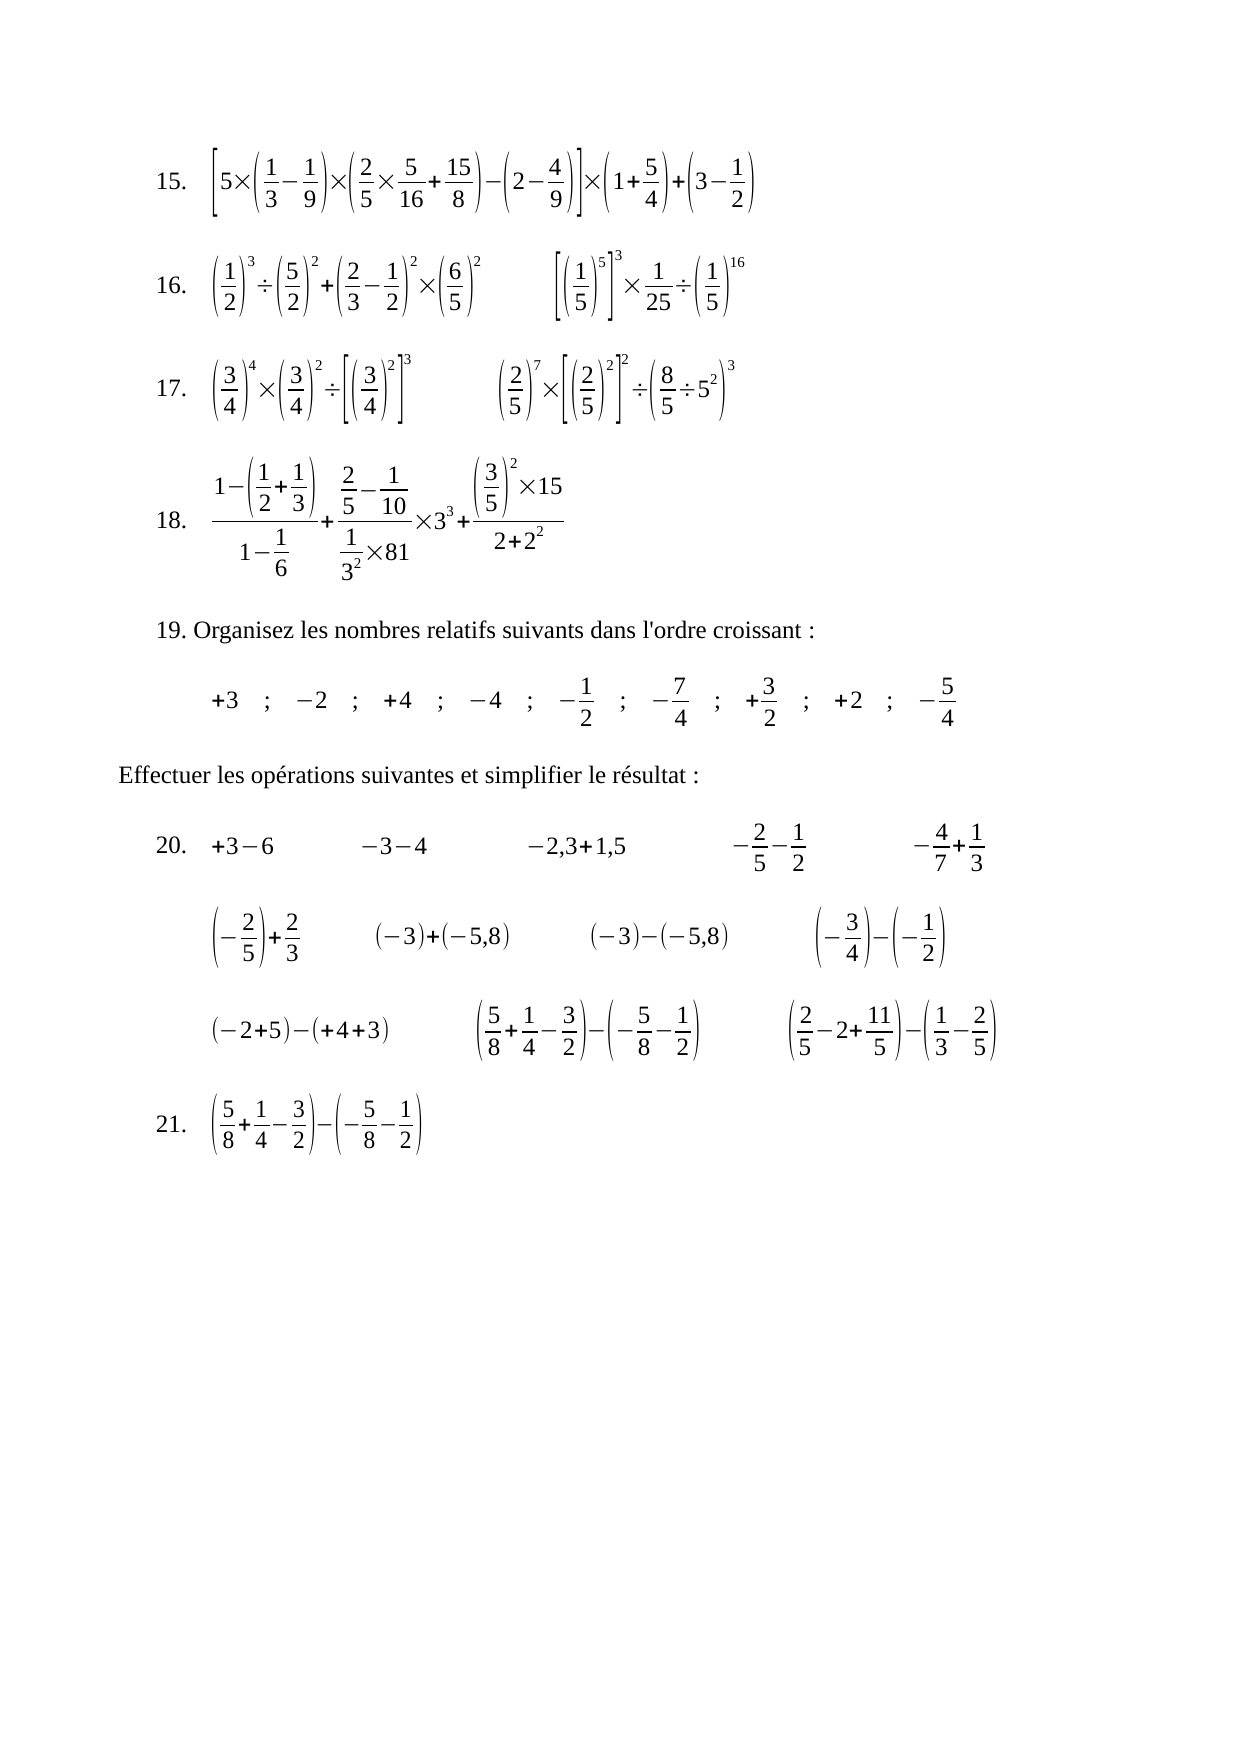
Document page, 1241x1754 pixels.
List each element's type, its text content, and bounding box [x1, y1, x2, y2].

list Organisez les nombres relatifs suivants dans l'ordre croissant : [156, 615, 1122, 643]
text Effectuer les opérations suivantes et simplifier le résultat : [118, 760, 1122, 789]
list ; ; ; ; ; ; ; ; [156, 672, 1122, 731]
